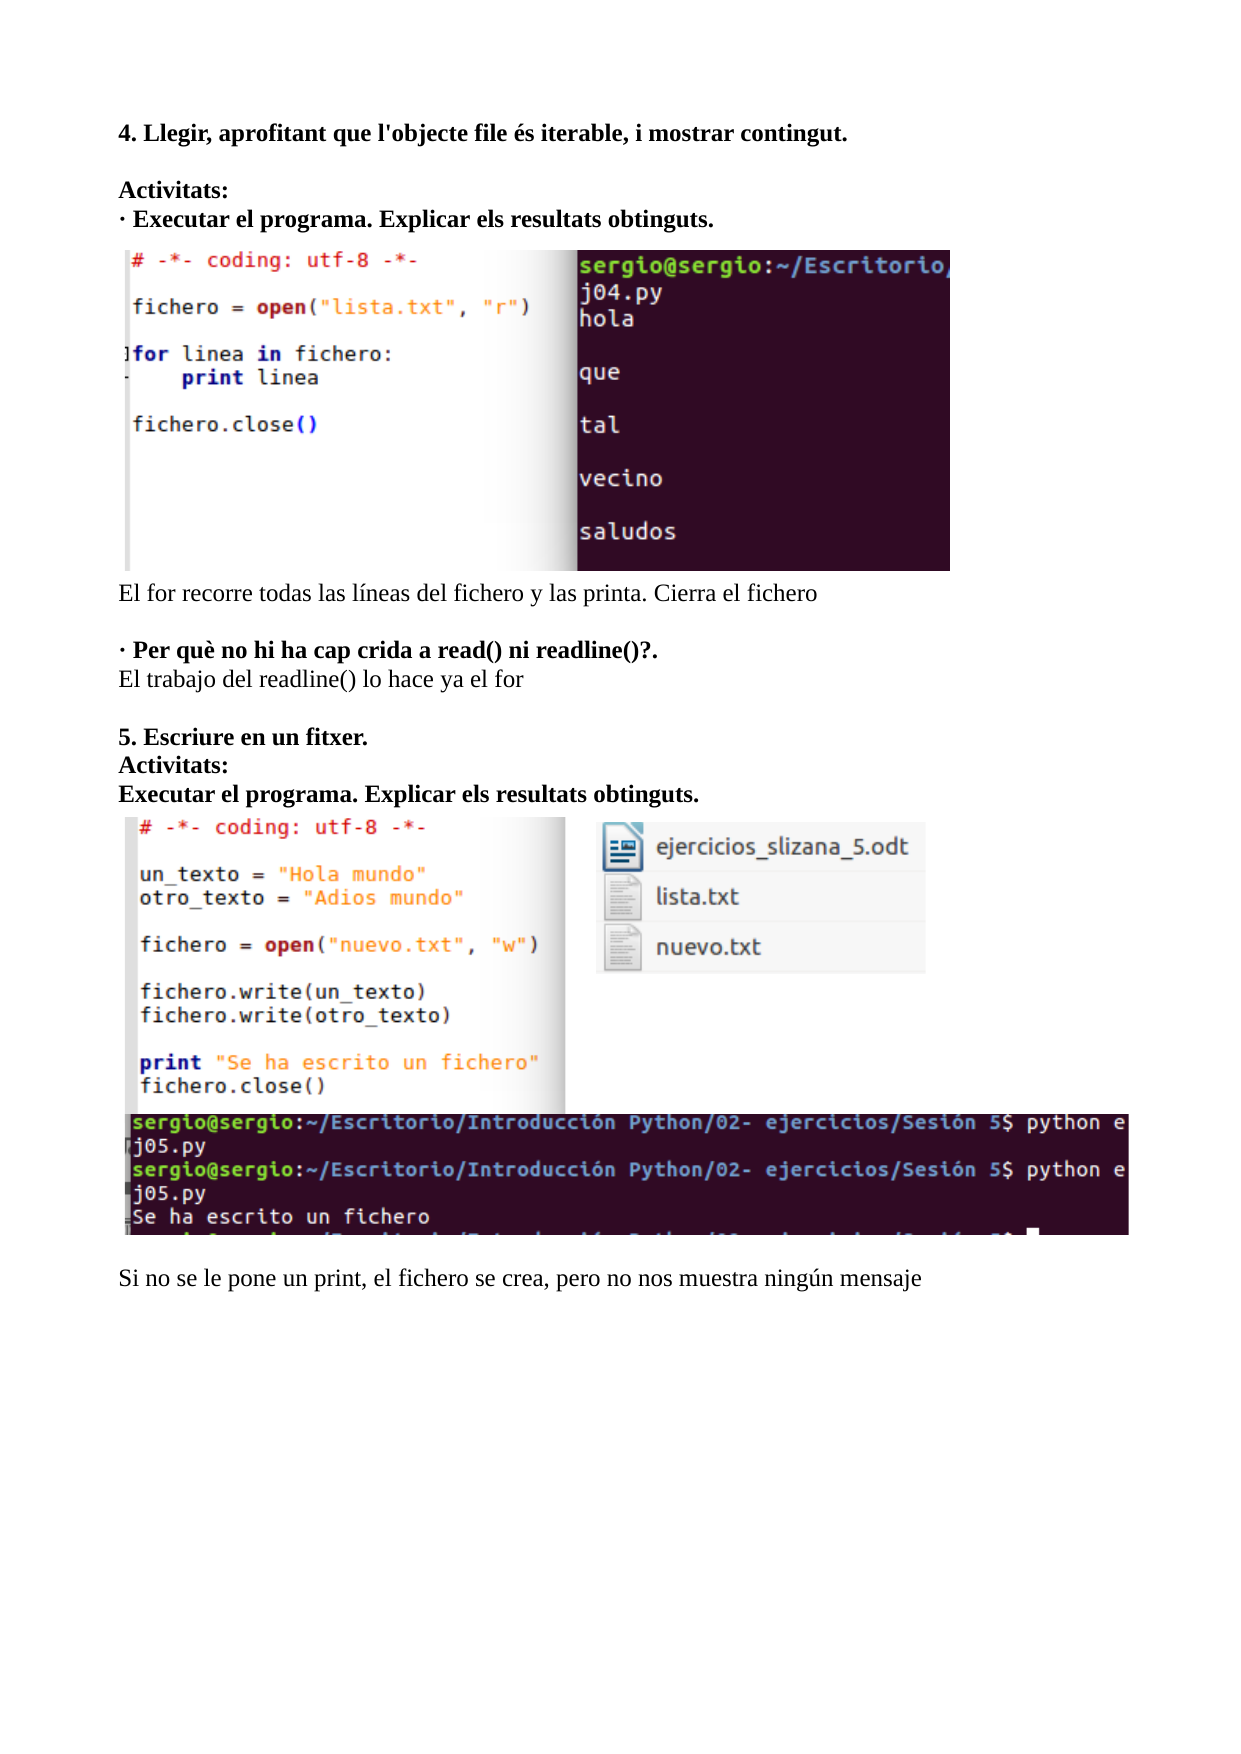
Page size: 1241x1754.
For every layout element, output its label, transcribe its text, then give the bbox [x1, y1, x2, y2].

text Si no se le pone un print, el fichero se crea, pero no nos muestra ningún mensaje [118, 1263, 1122, 1292]
text Executar el programa. Explicar els resultats obtinguts. [118, 779, 1122, 808]
text 4. Llegir, aprofitant que l'objecte file és iterable, i mostrar contingut. [118, 118, 1122, 147]
text · Executar el programa. Explicar els resultats obtinguts. [118, 204, 1122, 233]
picture [124, 817, 1129, 1235]
text 5. Escriure en un fitxer. [118, 722, 1122, 751]
text El for recorre todas las líneas del fichero y las printa. Cierra el fichero [118, 578, 1122, 607]
text · Per què no hi ha cap crida a read() ni readline()?. [118, 636, 1122, 664]
text El trabajo del readline() lo hace ya el for [118, 664, 1122, 693]
picture [124, 250, 950, 571]
text Activitats: [118, 751, 1122, 779]
picture [596, 822, 926, 974]
text Activitats: [118, 176, 1122, 204]
